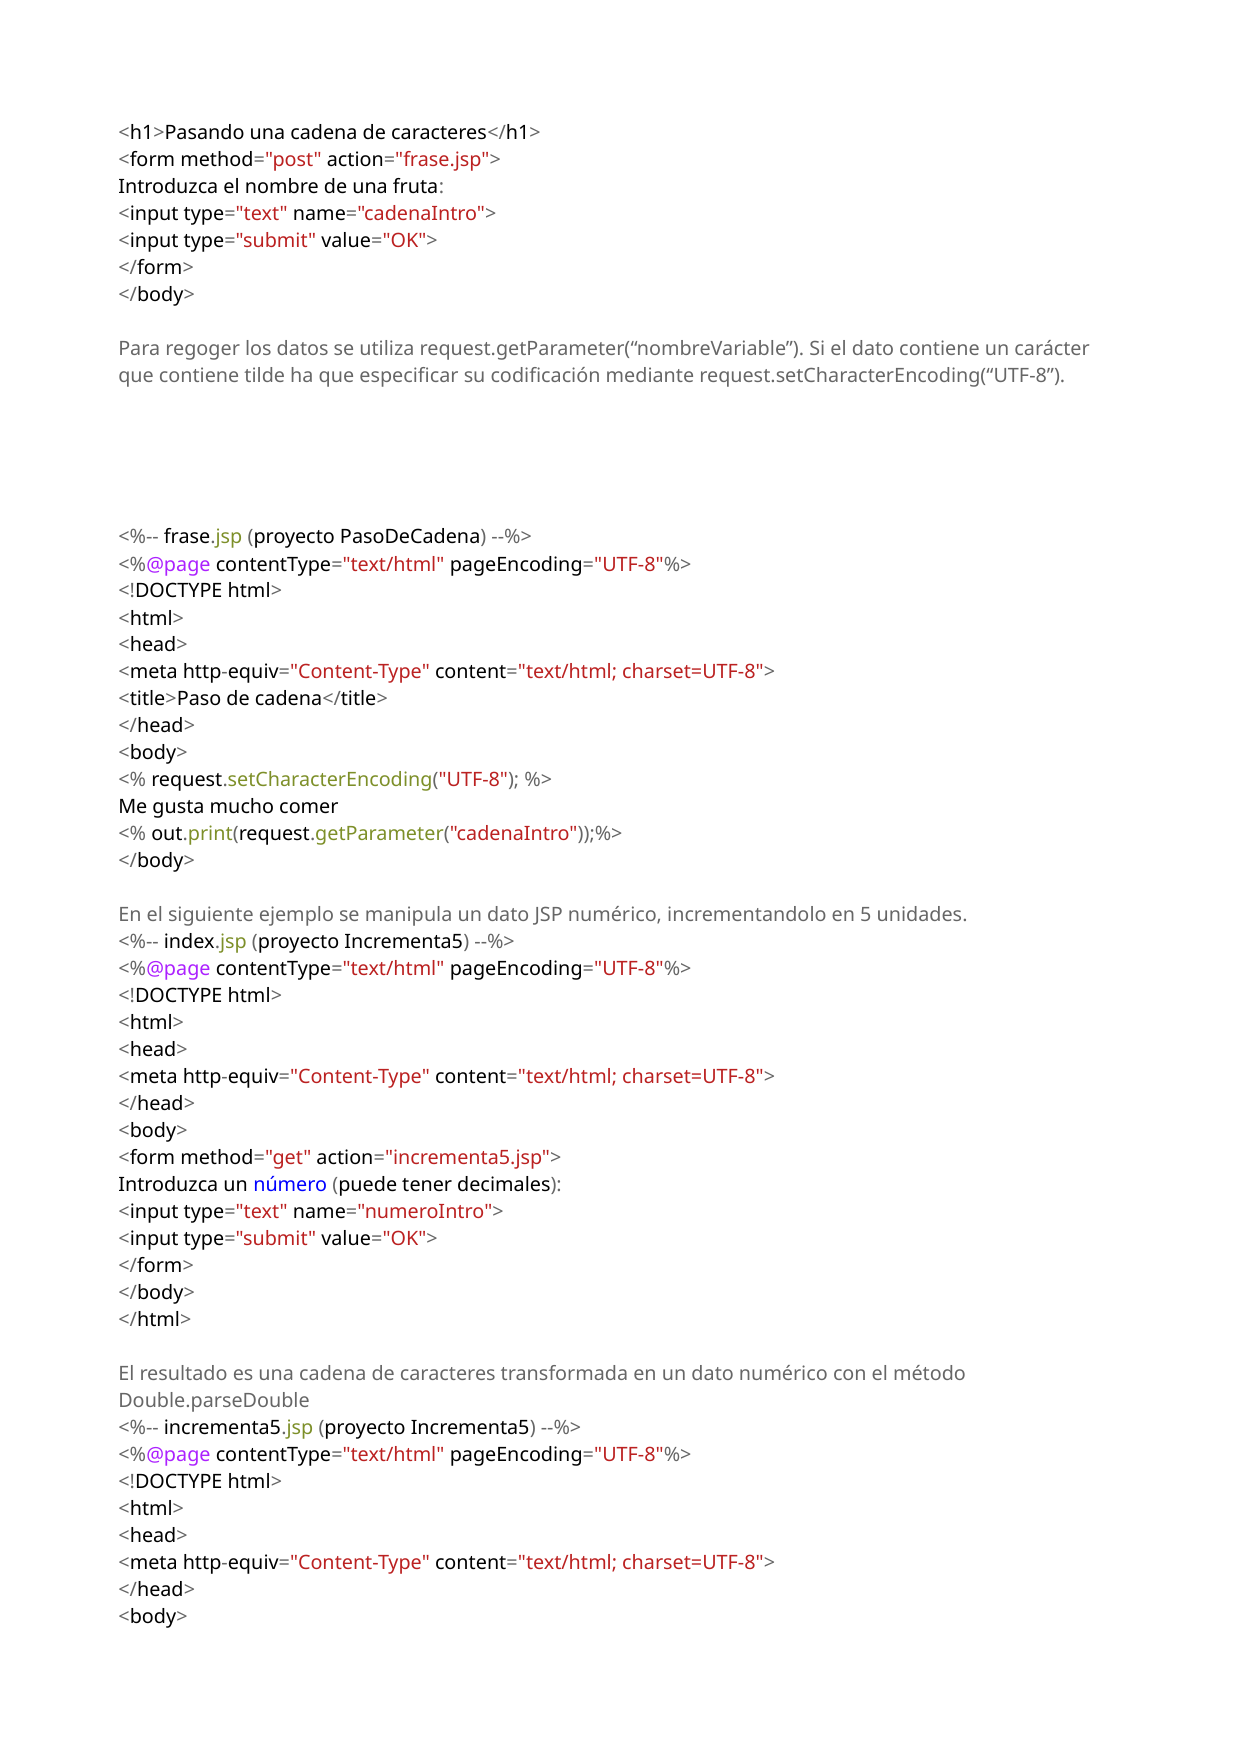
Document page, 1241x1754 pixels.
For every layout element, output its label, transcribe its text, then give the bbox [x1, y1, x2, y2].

text Me gusta mucho comer [118, 793, 1122, 819]
text <html> [118, 1008, 1122, 1035]
text Para regoger los datos se utiliza request.getParameter(“nombreVariable”). Si el dato contiene un carácter que contiene tilde ha que especificar su codificación mediante request.setCharacterEncoding(“UTF-8”). [118, 334, 1122, 388]
text </body> [118, 280, 1122, 307]
text </head> [118, 1575, 1122, 1602]
text <meta http-equiv="Content-Type" content="text/html; charset=UTF-8"> [118, 1548, 1122, 1575]
text <head> [118, 1035, 1122, 1062]
text </html> [118, 1305, 1122, 1332]
text Introduzca un número (puede tener decimales): [118, 1170, 1122, 1197]
text <head> [118, 631, 1122, 658]
text <meta http-equiv="Content-Type" content="text/html; charset=UTF-8"> [118, 658, 1122, 685]
text <input type="text" name="numeroIntro"> [118, 1197, 1122, 1224]
text <head> [118, 1521, 1122, 1548]
text <%-- index.jsp (proyecto Incrementa5) --%> [118, 927, 1122, 954]
text <%@page contentType="text/html" pageEncoding="UTF-8"%> [118, 550, 1122, 577]
text <h1>Pasando una cadena de caracteres</h1> [118, 118, 1122, 145]
text <% request.setCharacterEncoding("UTF-8"); %> [118, 766, 1122, 793]
text <input type="submit" value="OK"> [118, 226, 1122, 253]
text <form method="post" action="frase.jsp"> [118, 145, 1122, 172]
text </body> [118, 847, 1122, 873]
text <%-- frase.jsp (proyecto PasoDeCadena) --%> [118, 523, 1122, 550]
text <%@page contentType="text/html" pageEncoding="UTF-8"%> [118, 954, 1122, 981]
text <input type="submit" value="OK"> [118, 1224, 1122, 1251]
text </body> [118, 1278, 1122, 1305]
text <input type="text" name="cadenaIntro"> [118, 199, 1122, 226]
text El resultado es una cadena de caracteres transformada en un dato numérico con el método Double.parseDouble [118, 1359, 1122, 1413]
text </form> [118, 253, 1122, 280]
text <% out.print(request.getParameter("cadenaIntro"));%> [118, 819, 1122, 847]
text Introduzca el nombre de una fruta: [118, 172, 1122, 199]
text </head> [118, 1089, 1122, 1116]
text <meta http-equiv="Content-Type" content="text/html; charset=UTF-8"> [118, 1062, 1122, 1089]
text <body> [118, 1602, 1122, 1629]
text <!DOCTYPE html> [118, 1467, 1122, 1494]
text <title>Paso de cadena</title> [118, 685, 1122, 712]
text <html> [118, 1494, 1122, 1521]
text En el siguiente ejemplo se manipula un dato JSP numérico, incrementandolo en 5 unidades. [118, 901, 1122, 927]
text <body> [118, 739, 1122, 766]
text <%-- incrementa5.jsp (proyecto Incrementa5) --%> [118, 1413, 1122, 1440]
text </head> [118, 712, 1122, 739]
text <form method="get" action="incrementa5.jsp"> [118, 1143, 1122, 1170]
text <%@page contentType="text/html" pageEncoding="UTF-8"%> [118, 1440, 1122, 1467]
text <!DOCTYPE html> [118, 577, 1122, 604]
text <!DOCTYPE html> [118, 981, 1122, 1008]
text <html> [118, 604, 1122, 631]
text <body> [118, 1116, 1122, 1143]
text </form> [118, 1251, 1122, 1278]
